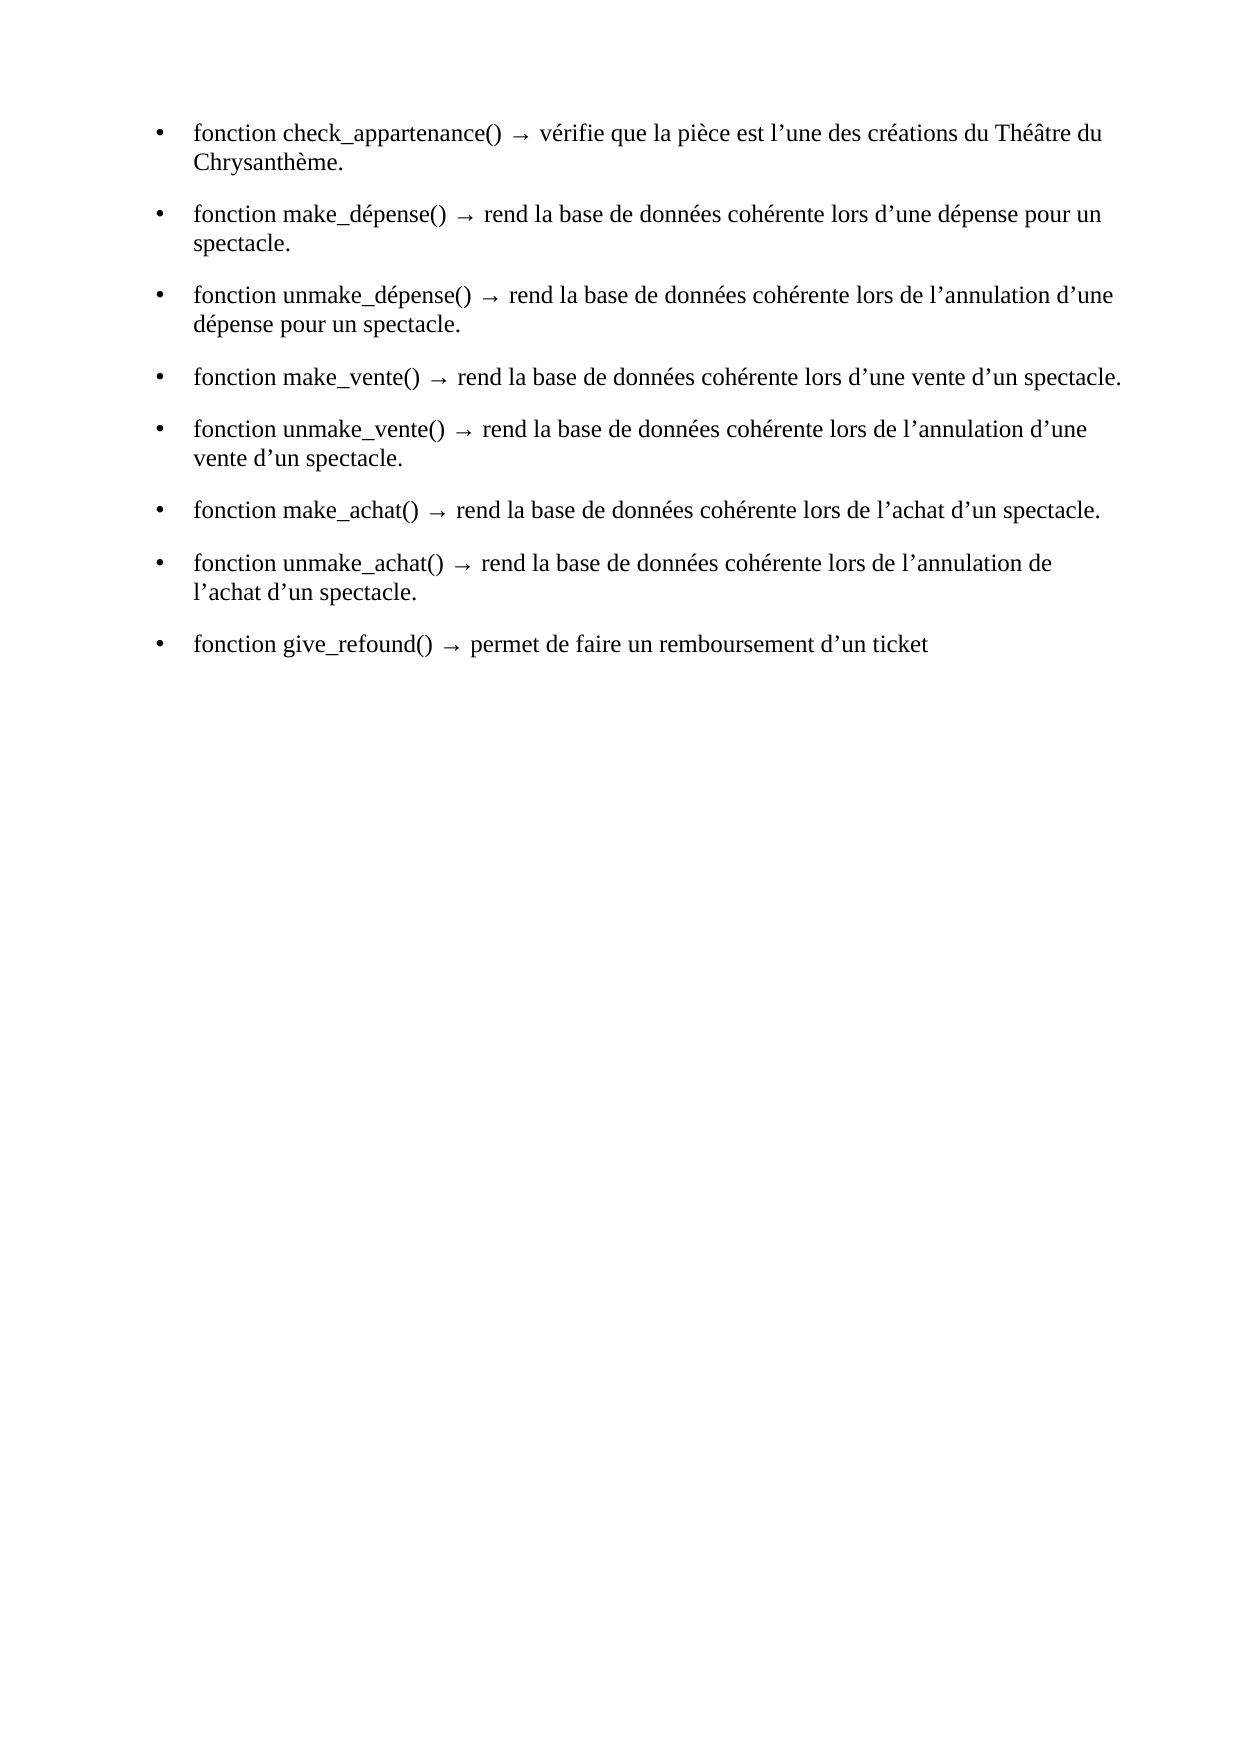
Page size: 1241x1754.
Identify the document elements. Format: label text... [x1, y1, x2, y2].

list fonction give_refound() → permet de faire un remboursement d’un ticket [156, 629, 1122, 658]
list fonction unmake_achat() → rend la base de données cohérente lors de l’annulation de l’achat d’un spectacle. [156, 548, 1122, 606]
list fonction make_vente() → rend la base de données cohérente lors d’une vente d’un spectacle. [156, 362, 1122, 391]
list fonction unmake_vente() → rend la base de données cohérente lors de l’annulation d’une vente d’un spectacle. [156, 414, 1122, 472]
list fonction make_achat() → rend la base de données cohérente lors de l’achat d’un spectacle. [156, 496, 1122, 524]
list fonction unmake_dépense() → rend la base de données cohérente lors de l’annulation d’une dépense pour un spectacle. [156, 281, 1122, 338]
list fonction check_appartenance() → vérifie que la pièce est l’une des créations du Théâtre du Chrysanthème. [156, 118, 1122, 176]
list fonction make_dépense() → rend la base de données cohérente lors d’une dépense pour un spectacle. [156, 199, 1122, 257]
